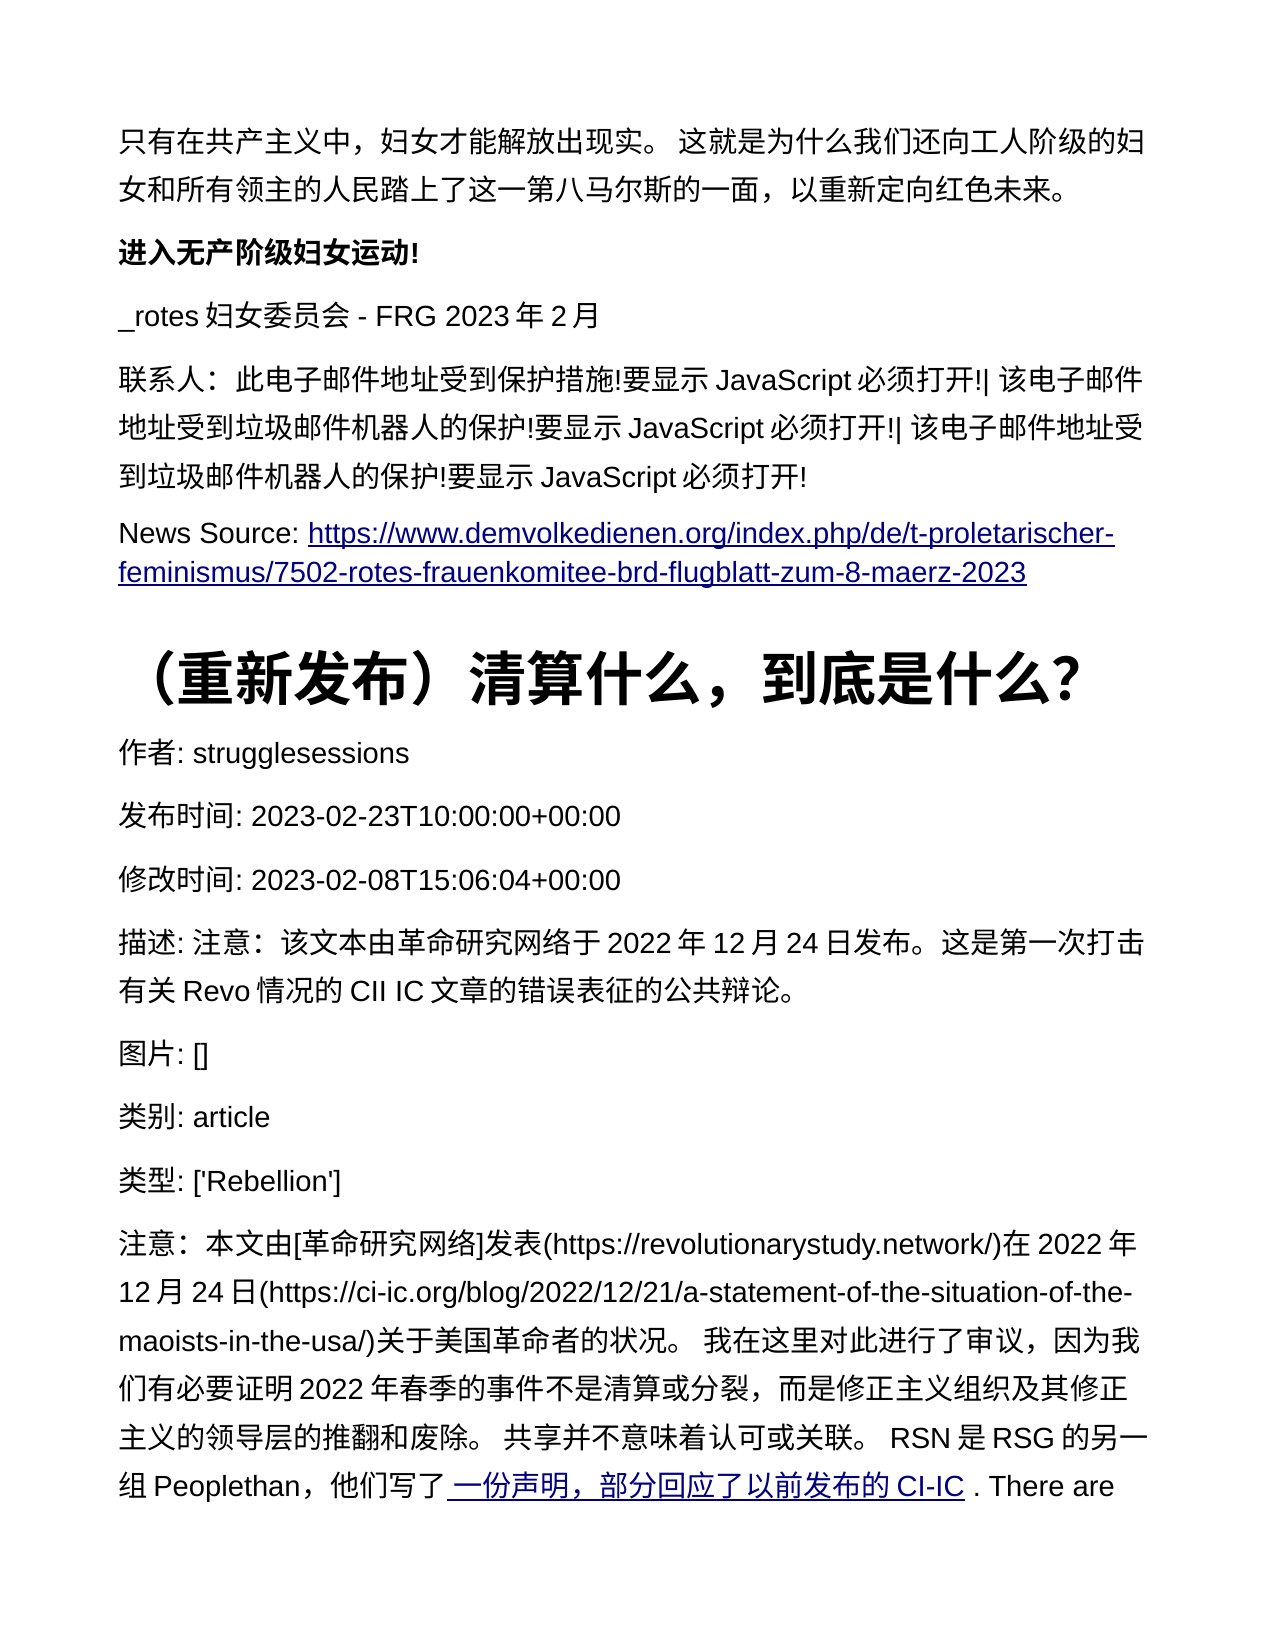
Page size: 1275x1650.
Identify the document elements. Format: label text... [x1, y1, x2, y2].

text 发布时间: 2023-02-23T10:00:00+00:00 [118, 793, 1157, 835]
text 联系人：此电子邮件地址受到保护措施!要显示JavaScript必须打开!| 该电子邮件地址受到垃圾邮件机器人的保护!要显示JavaScript必须打开!| 该电子邮件地址受到垃圾邮件机器人的保护!要显示JavaScript必须打开! [118, 356, 1157, 495]
text 注意：本文由[革命研究网络]发表(https://revolutionarystudy.network/)在2022年12月24日(https://ci-ic.org/blog/2022/12/21/a-statement-of-the-situation-of-the-maoists-in-the-usa/)关于美国革命者的状况。 我在这里对此进行了审议，因为我们有必要证明2022年春季的事件不是清算或分裂，而是修正主义组织及其修正主义的领导层的推翻和废除。 共享并不意味着认可或关联。 RSN是RSG的另一组Peoplethan，他们写了 一份声明，部分回应了以前发布的CI-IC . There are [118, 1220, 1157, 1505]
text 只有在共产主义中，妇女才能解放出现实。 这就是为什么我们还向工人阶级的妇女和所有领主的人民踏上了这一第八马尔斯的一面，以重新定向红色未来。 [118, 118, 1157, 209]
text _rotes妇女委员会 - FRG 2023年2月 [118, 293, 1157, 335]
text 作者: strugglesessions [118, 730, 1157, 772]
text News Source: https://www.demvolkedienen.org/index.php/de/t-proletarischer-feminismus/7502-rotes-frauenkomitee-brd-flugblatt-zum-8-maerz-2023 [118, 516, 1157, 588]
text 描述: 注意：该文本由革命研究网络于2022年12月24日发布。这是第一次打击有关Revo情况的CII IC文章的错误表征的公共辩论。 [118, 919, 1157, 1010]
text 类别: article [118, 1094, 1157, 1136]
subtitle （重新发布）清算什么，到底是什么？ [118, 633, 1157, 717]
text 类型: ['Rebellion'] [118, 1157, 1157, 1199]
text 图片: [] [118, 1031, 1157, 1073]
text 修改时间: 2023-02-08T15:06:04+00:00 [118, 856, 1157, 898]
text 进入无产阶级妇女运动! [118, 230, 1157, 272]
